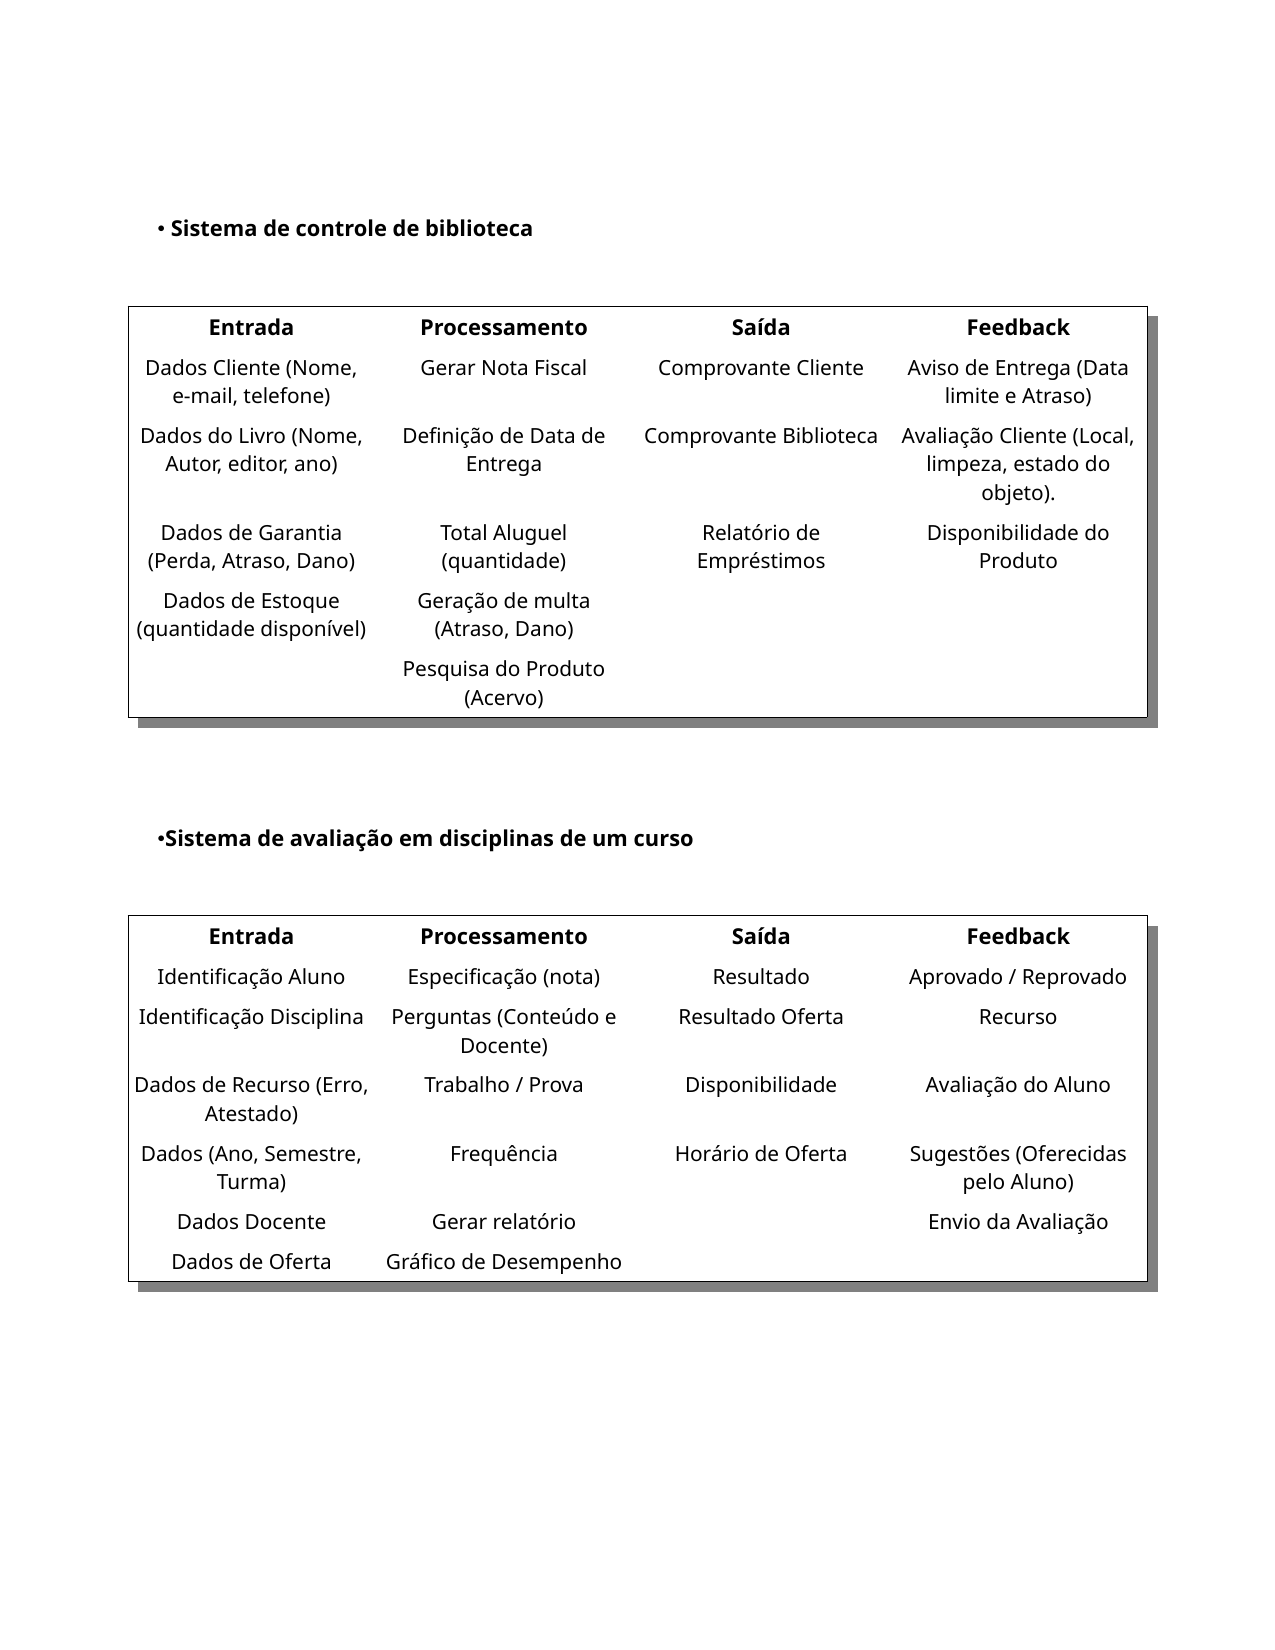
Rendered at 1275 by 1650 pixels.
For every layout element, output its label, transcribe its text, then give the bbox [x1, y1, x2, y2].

table_cell Comprovante Cliente [633, 347, 889, 415]
table_cell Gráfico de Desempenho [375, 1241, 633, 1281]
table_cell Frequência [375, 1133, 633, 1202]
table_cell Aviso de Entrega (Data limite e Atraso) [889, 347, 1147, 415]
table_cell Especificação (nota) [375, 957, 633, 997]
table_cell [889, 649, 1147, 717]
table_cell Dados de Estoque (quantidade disponível) [129, 580, 375, 649]
table_cell Definição de Data de Entrega [375, 415, 633, 512]
table_header Processamento [375, 307, 633, 347]
table_cell Horário de Oferta [633, 1133, 889, 1202]
table_cell Identificação Aluno [129, 957, 375, 997]
table_cell Dados Cliente (Nome, e-mail, telefone) [129, 347, 375, 415]
table_cell Envio da Avaliação [889, 1202, 1147, 1241]
table_cell Avaliação do Aluno [889, 1065, 1147, 1133]
table_cell Comprovante Biblioteca [633, 415, 889, 512]
table_cell Relatório de Empréstimos [633, 512, 889, 580]
table_cell Gerar relatório [375, 1202, 633, 1241]
table_cell Trabalho / Prova [375, 1065, 633, 1133]
table_cell Resultado Oferta [633, 997, 889, 1065]
table_cell Dados de Garantia (Perda, Atraso, Dano) [129, 512, 375, 580]
table_cell Disponibilidade [633, 1065, 889, 1133]
table_cell Perguntas (Conteúdo e Docente) [375, 997, 633, 1065]
table_cell [129, 649, 375, 717]
table_cell Identificação Disciplina [129, 997, 375, 1065]
table_cell Aprovado / Reprovado [889, 957, 1147, 997]
table_header Saída [633, 307, 889, 347]
table_cell Dados de Recurso (Erro, Atestado) [129, 1065, 375, 1133]
table_cell Gerar Nota Fiscal [375, 347, 633, 415]
table_cell Recurso [889, 997, 1147, 1065]
table_header Saída [633, 916, 889, 957]
table_cell Avaliação Cliente (Local, limpeza, estado do objeto). [889, 415, 1147, 512]
table_header Entrada [129, 307, 375, 347]
table_cell [633, 649, 889, 717]
table_header Entrada [129, 916, 375, 957]
table_cell Geração de multa (Atraso, Dano) [375, 580, 633, 649]
table_cell [889, 580, 1147, 649]
table_cell Total Aluguel (quantidade) [375, 512, 633, 580]
table_cell [889, 1241, 1147, 1281]
table_cell Sugestões (Oferecidas pelo Aluno) [889, 1133, 1147, 1202]
table_cell Dados Docente [129, 1202, 375, 1241]
list Sistema de controle de biblioteca [118, 212, 1157, 243]
table_cell Dados (Ano, Semestre, Turma) [129, 1133, 375, 1202]
table_cell Disponibilidade do Produto [889, 512, 1147, 580]
table_header Feedback [889, 307, 1147, 347]
table_cell Resultado [633, 957, 889, 997]
table_header Feedback [889, 916, 1147, 957]
table_cell Pesquisa do Produto (Acervo) [375, 649, 633, 717]
table_cell [633, 1202, 889, 1241]
table_cell Dados de Oferta [129, 1241, 375, 1281]
table_cell [633, 580, 889, 649]
list Sistema de avaliação em disciplinas de um curso [118, 822, 1157, 853]
table_header Processamento [375, 916, 633, 957]
table_cell [633, 1241, 889, 1281]
table_cell Dados do Livro (Nome, Autor, editor, ano) [129, 415, 375, 512]
